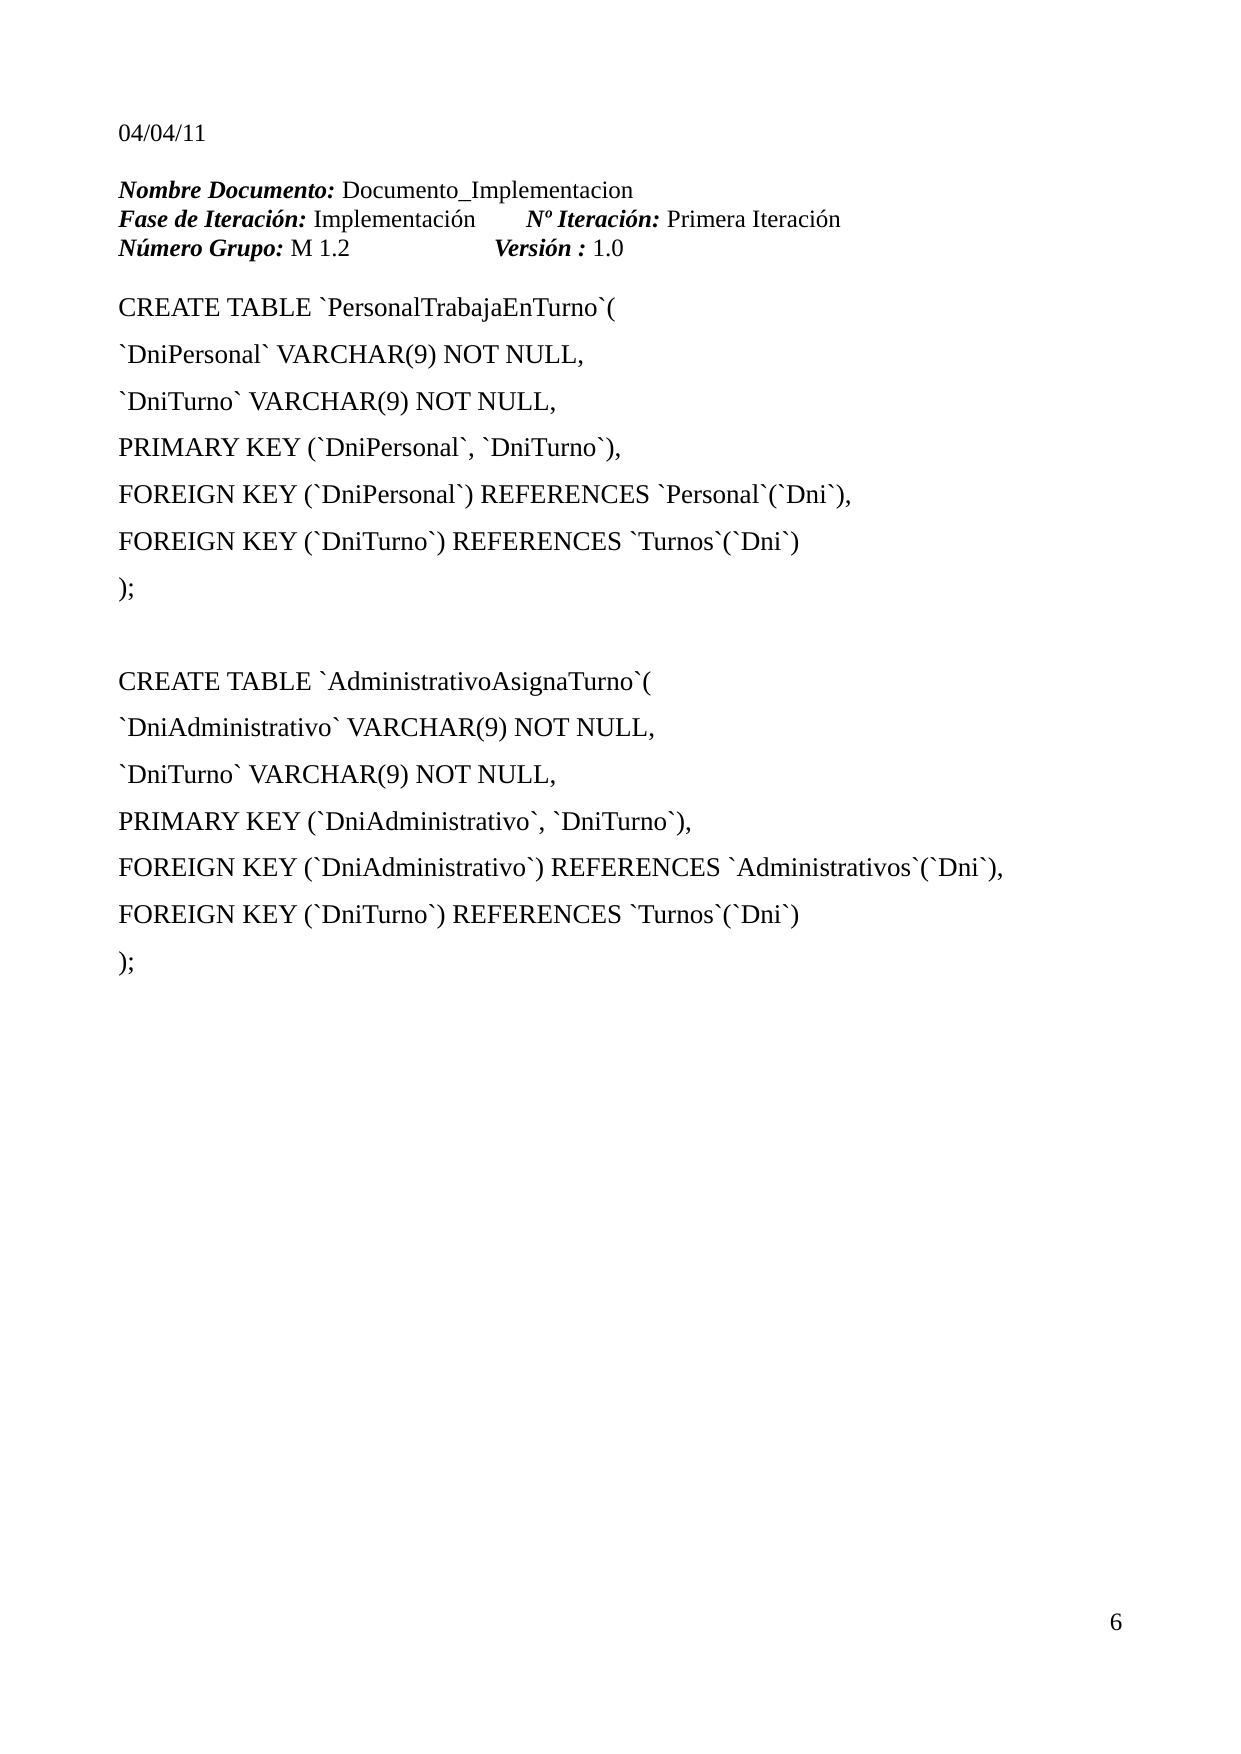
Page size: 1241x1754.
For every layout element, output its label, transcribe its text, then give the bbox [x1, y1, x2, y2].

text CREATE TABLE `PersonalTrabajaEnTurno`( `DniPersonal` VARCHAR(9) NOT NULL, `DniTurno` VARCHAR(9) NOT NULL, PRIMARY KEY (`DniPersonal`, `DniTurno`), FOREIGN KEY (`DniPersonal`) REFERENCES `Personal`(`Dni`), FOREIGN KEY (`DniTurno`) REFERENCES `Turnos`(`Dni`) ); CREATE TABLE `AdministrativoAsignaTurno`( `DniAdministrativo` VARCHAR(9) NOT NULL, `DniTurno` VARCHAR(9) NOT NULL, PRIMARY KEY (`DniAdministrativo`, `DniTurno`), FOREIGN KEY (`DniAdministrativo`) REFERENCES `Administrativos`(`Dni`), FOREIGN KEY (`DniTurno`) REFERENCES `Turnos`(`Dni`) ); [118, 291, 1122, 976]
